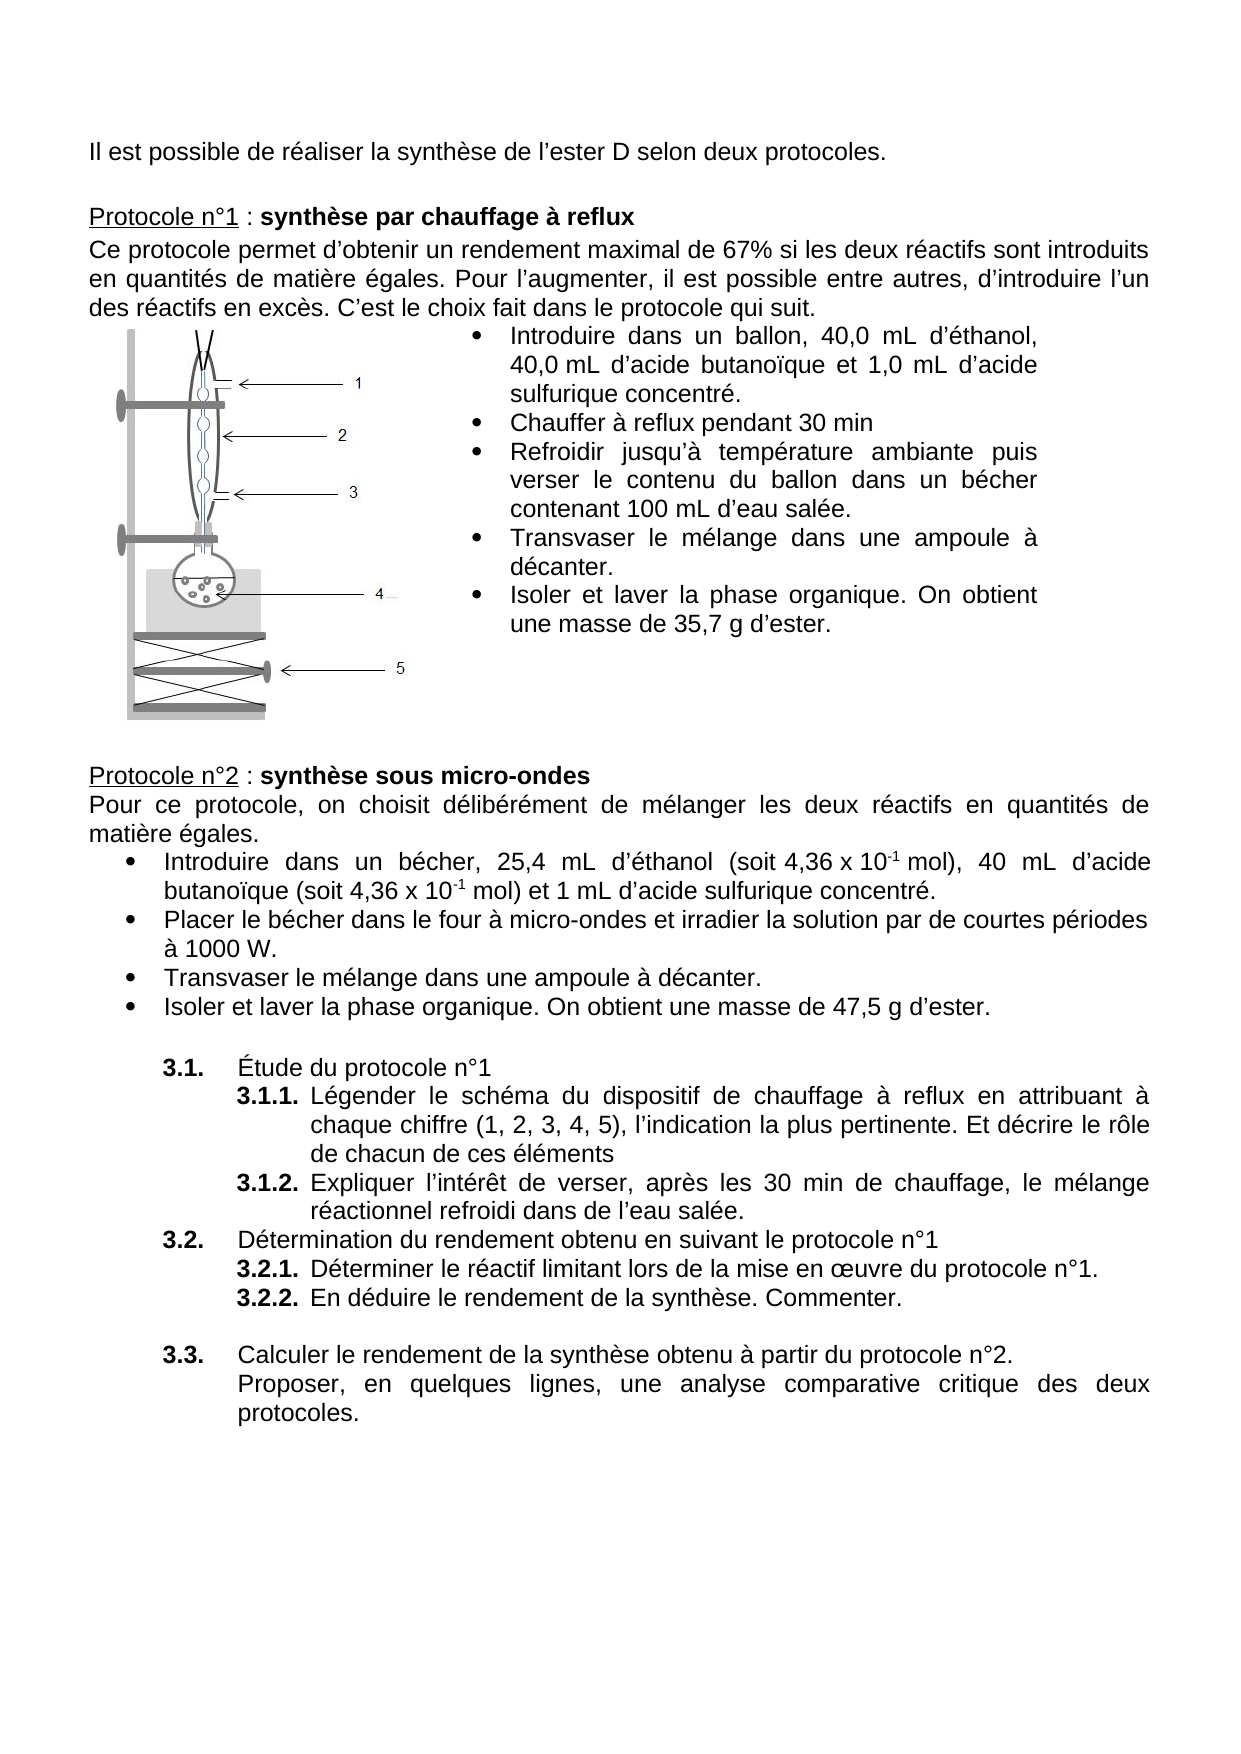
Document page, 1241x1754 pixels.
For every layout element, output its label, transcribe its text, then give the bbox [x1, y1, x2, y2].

table_header [89, 321, 100, 729]
text Protocole n°1 : synthèse par chauffage à reflux [89, 202, 1152, 231]
list Détermination du rendement obtenu en suivant le protocole n°1 [162, 1225, 1152, 1254]
list Déterminer le réactif limitant lors de la mise en œuvre du protocole n°1. [236, 1254, 1152, 1282]
list Transvaser le mélange dans une ampoule à décanter. [126, 963, 1152, 991]
text Protocole n°2 : synthèse sous micro-ondes [89, 761, 1152, 790]
picture [100, 321, 413, 729]
list Introduire dans un bécher, 25,4 mL d’éthanol (soit 4,36 x 10-1 mol), 40 mL d’acide butanoïque (soit 4,36 x 10-1 mol) et 1 mL d’acide sulfurique concentré. [126, 847, 1152, 905]
text Il est possible de réaliser la synthèse de l’ester D selon deux protocoles. [89, 137, 1152, 166]
text Pour ce protocole, on choisit délibérément de mélanger les deux réactifs en quantités de matière égales. [89, 790, 1152, 847]
table_header [413, 321, 423, 729]
list Étude du protocole n°1 [162, 1052, 1152, 1081]
list En déduire le rendement de la synthèse. Commenter. [236, 1282, 1152, 1311]
table_header Introduire dans un ballon, 40,0 mL d’éthanol, 40,0 mL d’acide butanoïque et 1,0 mL d’acide sulfurique concentré. Chauffer à reflux pendant 30 min Refroidir jusqu’à température ambiante puis verser le contenu du ballon dans un bécher contenant 100 mL d’eau salée. Transvaser le mélange dans une ampoule à décanter. Isoler et laver la phase organique. On obtient une masse de 35,7 g d’ester. [424, 321, 1049, 729]
list Légender le schéma du dispositif de chauffage à reflux en attribuant à chaque chiffre (1, 2, 3, 4, 5), l’indication la plus pertinente. Et décrire le rôle de chacun de ces éléments [236, 1081, 1152, 1167]
list Placer le bécher dans le four à micro-ondes et irradier la solution par de courtes périodes à 1000 W. [126, 905, 1152, 963]
list Isoler et laver la phase organique. On obtient une masse de 47,5 g d’ester. [126, 991, 1152, 1020]
list Calculer le rendement de la synthèse obtenu à partir du protocole n°2. [162, 1340, 1152, 1369]
list Expliquer l’intérêt de verser, après les 30 min de chauffage, le mélange réactionnel refroidi dans de l’eau salée. [236, 1167, 1152, 1225]
text Ce protocole permet d’obtenir un rendement maximal de 67% si les deux réactifs sont introduits en quantités de matière égales. Pour l’augmenter, il est possible entre autres, d’introduire l’un des réactifs en excès. C’est le choix fait dans le protocole qui suit. [89, 235, 1152, 321]
text Proposer, en quelques lignes, une analyse comparative critique des deux protocoles. [237, 1369, 1152, 1426]
